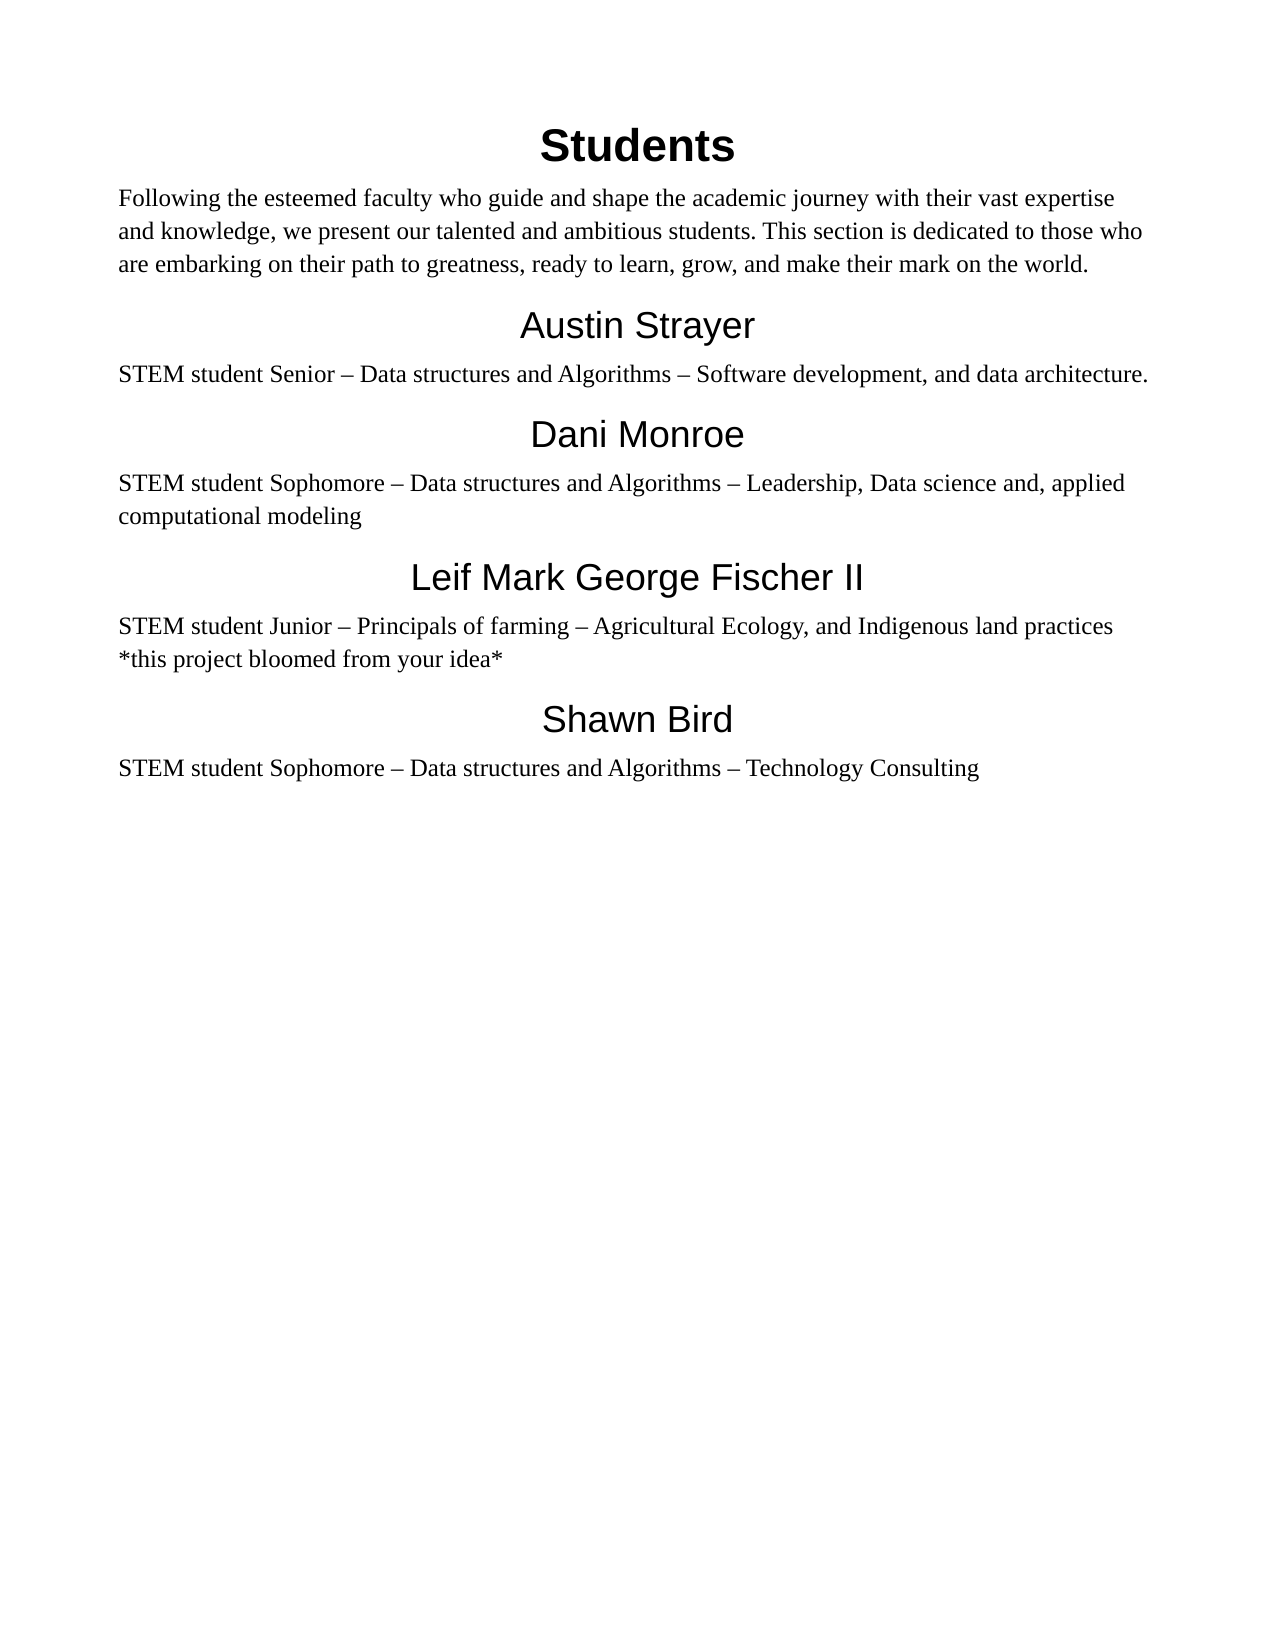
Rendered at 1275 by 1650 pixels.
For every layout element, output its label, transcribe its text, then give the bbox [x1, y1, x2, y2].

text Following the esteemed faculty who guide and shape the academic journey with their vast expertise and knowledge, we present our talented and ambitious students. This section is dedicated to those who are embarking on their path to greatness, ready to learn, grow, and make their mark on the world. [118, 183, 1157, 278]
subtitle Leif Mark George Fischer II [118, 555, 1157, 598]
subtitle Dani Monroe [118, 413, 1157, 456]
text STEM student Junior – Principals of farming – Agricultural Ecology, and Indigenous land practices *this project bloomed from your idea* [118, 611, 1157, 673]
text STEM student Senior – Data structures and Algorithms – Software development, and data architecture. [118, 359, 1157, 388]
subtitle Austin Strayer [118, 303, 1157, 346]
subtitle Students [118, 118, 1157, 171]
text STEM student Sophomore – Data structures and Algorithms – Technology Consulting [118, 753, 1157, 782]
subtitle Shawn Bird [118, 698, 1157, 741]
text STEM student Sophomore – Data structures and Algorithms – Leadership, Data science and, applied computational modeling [118, 468, 1157, 530]
